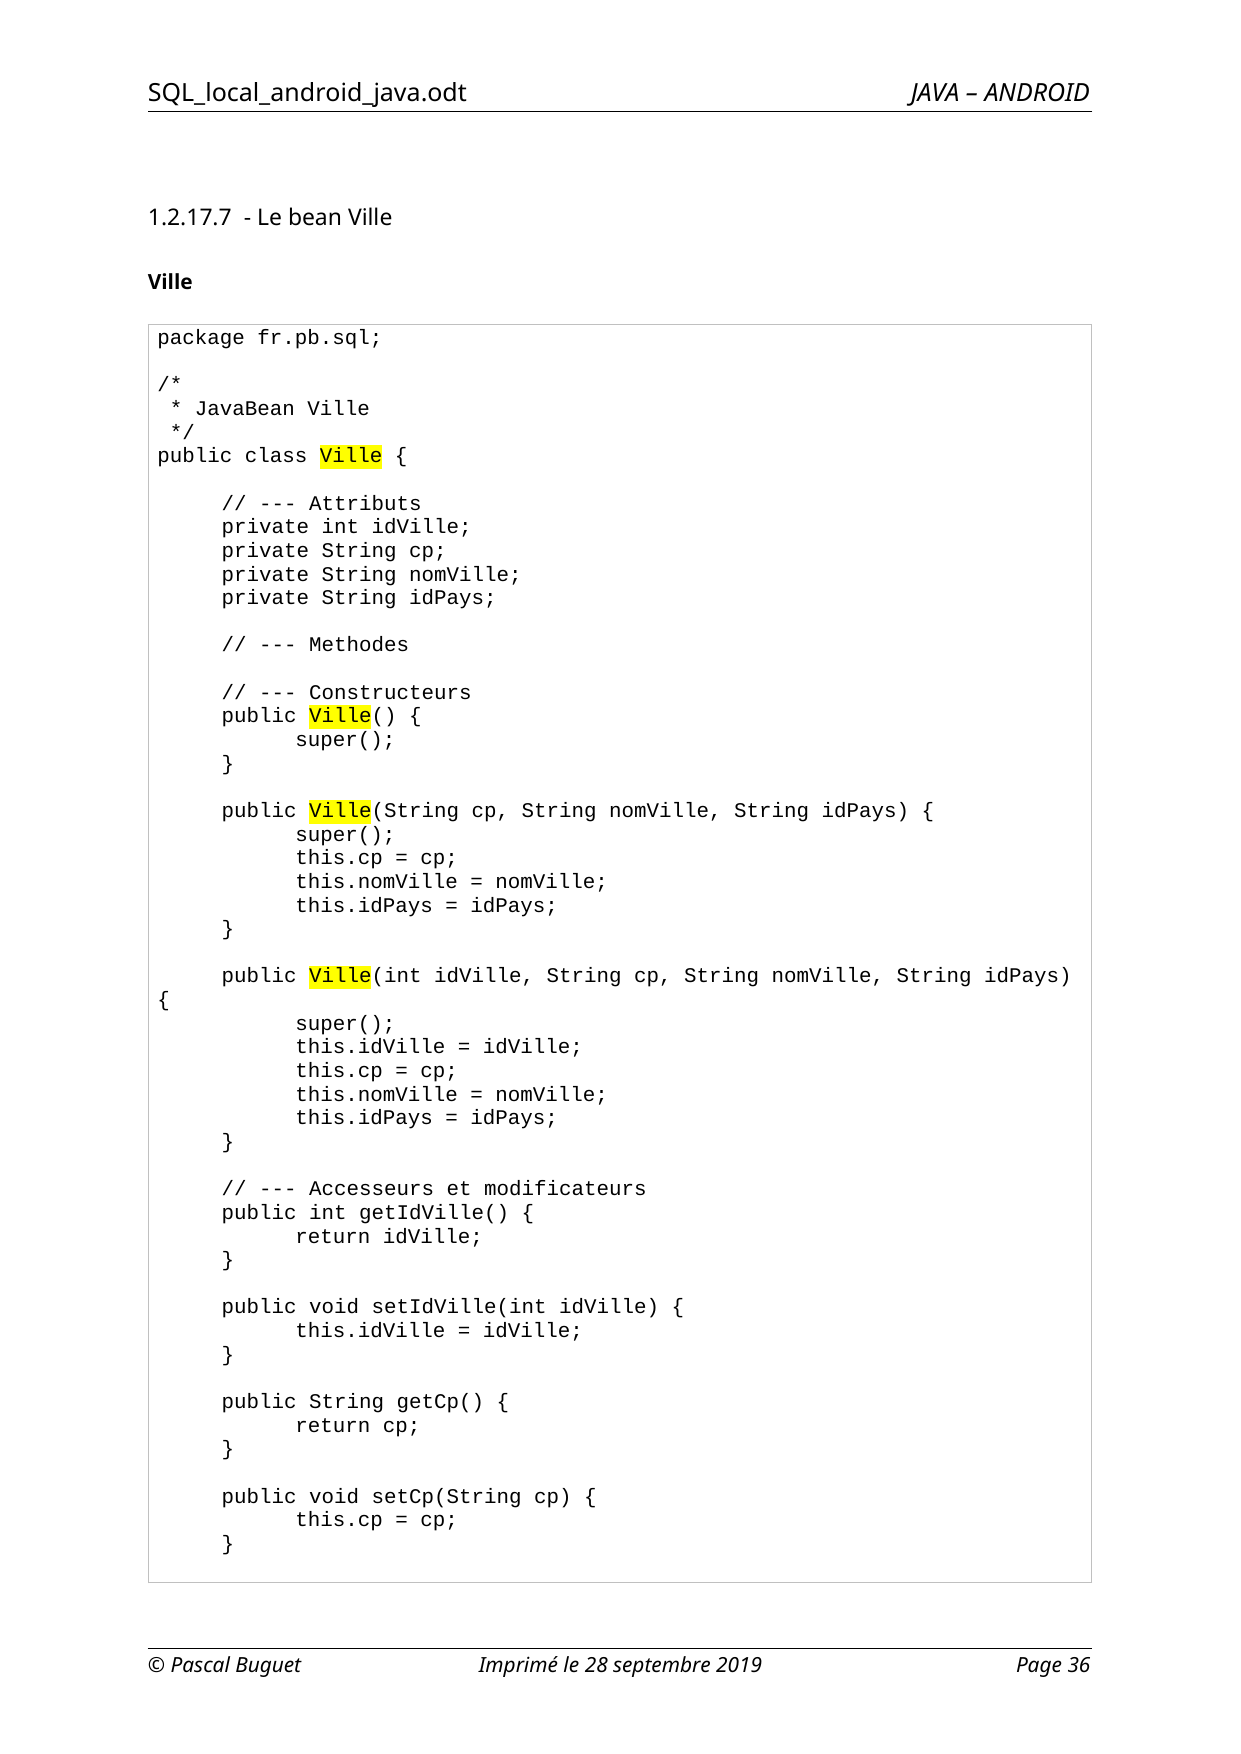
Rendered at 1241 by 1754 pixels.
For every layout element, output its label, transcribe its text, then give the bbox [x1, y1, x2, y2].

text this.nomVille = nomVille; [149, 868, 1091, 891]
text public Ville(String cp, String nomVille, String idPays) { [149, 797, 1091, 821]
text this.nomVille = nomVille; [149, 1081, 1091, 1104]
text package fr.pb.sql; [149, 325, 1091, 348]
text this.cp = cp; [149, 1057, 1091, 1081]
text public void setCp(String cp) { [149, 1483, 1091, 1506]
subtitle - Le bean Ville [148, 201, 1092, 232]
text this.idVille = idVille; [149, 1033, 1091, 1057]
text public class Ville { [149, 442, 1091, 466]
text this.idVille = idVille; [149, 1317, 1091, 1341]
text } [149, 1341, 1091, 1364]
text } [149, 915, 1091, 939]
text super(); [149, 726, 1091, 749]
text this.idPays = idPays; [149, 891, 1091, 915]
text private String idPays; [149, 584, 1091, 608]
text // --- Constructeurs [149, 679, 1091, 702]
text public Ville() { [149, 702, 1091, 726]
text // --- Methodes [149, 631, 1091, 655]
text } [149, 749, 1091, 773]
text public int getIdVille() { [149, 1199, 1091, 1222]
text this.cp = cp; [149, 1506, 1091, 1530]
text public void setIdVille(int idVille) { [149, 1293, 1091, 1317]
text private String nomVille; [149, 560, 1091, 584]
text public String getCp() { [149, 1388, 1091, 1412]
text return idVille; [149, 1222, 1091, 1246]
text } [149, 1246, 1091, 1270]
text // --- Attributs [149, 489, 1091, 513]
text public Ville(int idVille, String cp, String nomVille, String idPays) { [149, 962, 1091, 1010]
text // --- Accesseurs et modificateurs [149, 1175, 1091, 1199]
text this.idPays = idPays; [149, 1104, 1091, 1128]
text private int idVille; [149, 513, 1091, 537]
text super(); [149, 1010, 1091, 1033]
text /* [149, 371, 1091, 395]
text } [149, 1530, 1091, 1553]
text private String cp; [149, 537, 1091, 560]
text super(); [149, 821, 1091, 844]
text this.cp = cp; [149, 844, 1091, 868]
text } [149, 1128, 1091, 1152]
text Ville [148, 267, 1092, 296]
text */ [149, 418, 1091, 442]
text * JavaBean Ville [149, 395, 1091, 418]
text return cp; [149, 1412, 1091, 1435]
text } [149, 1435, 1091, 1459]
